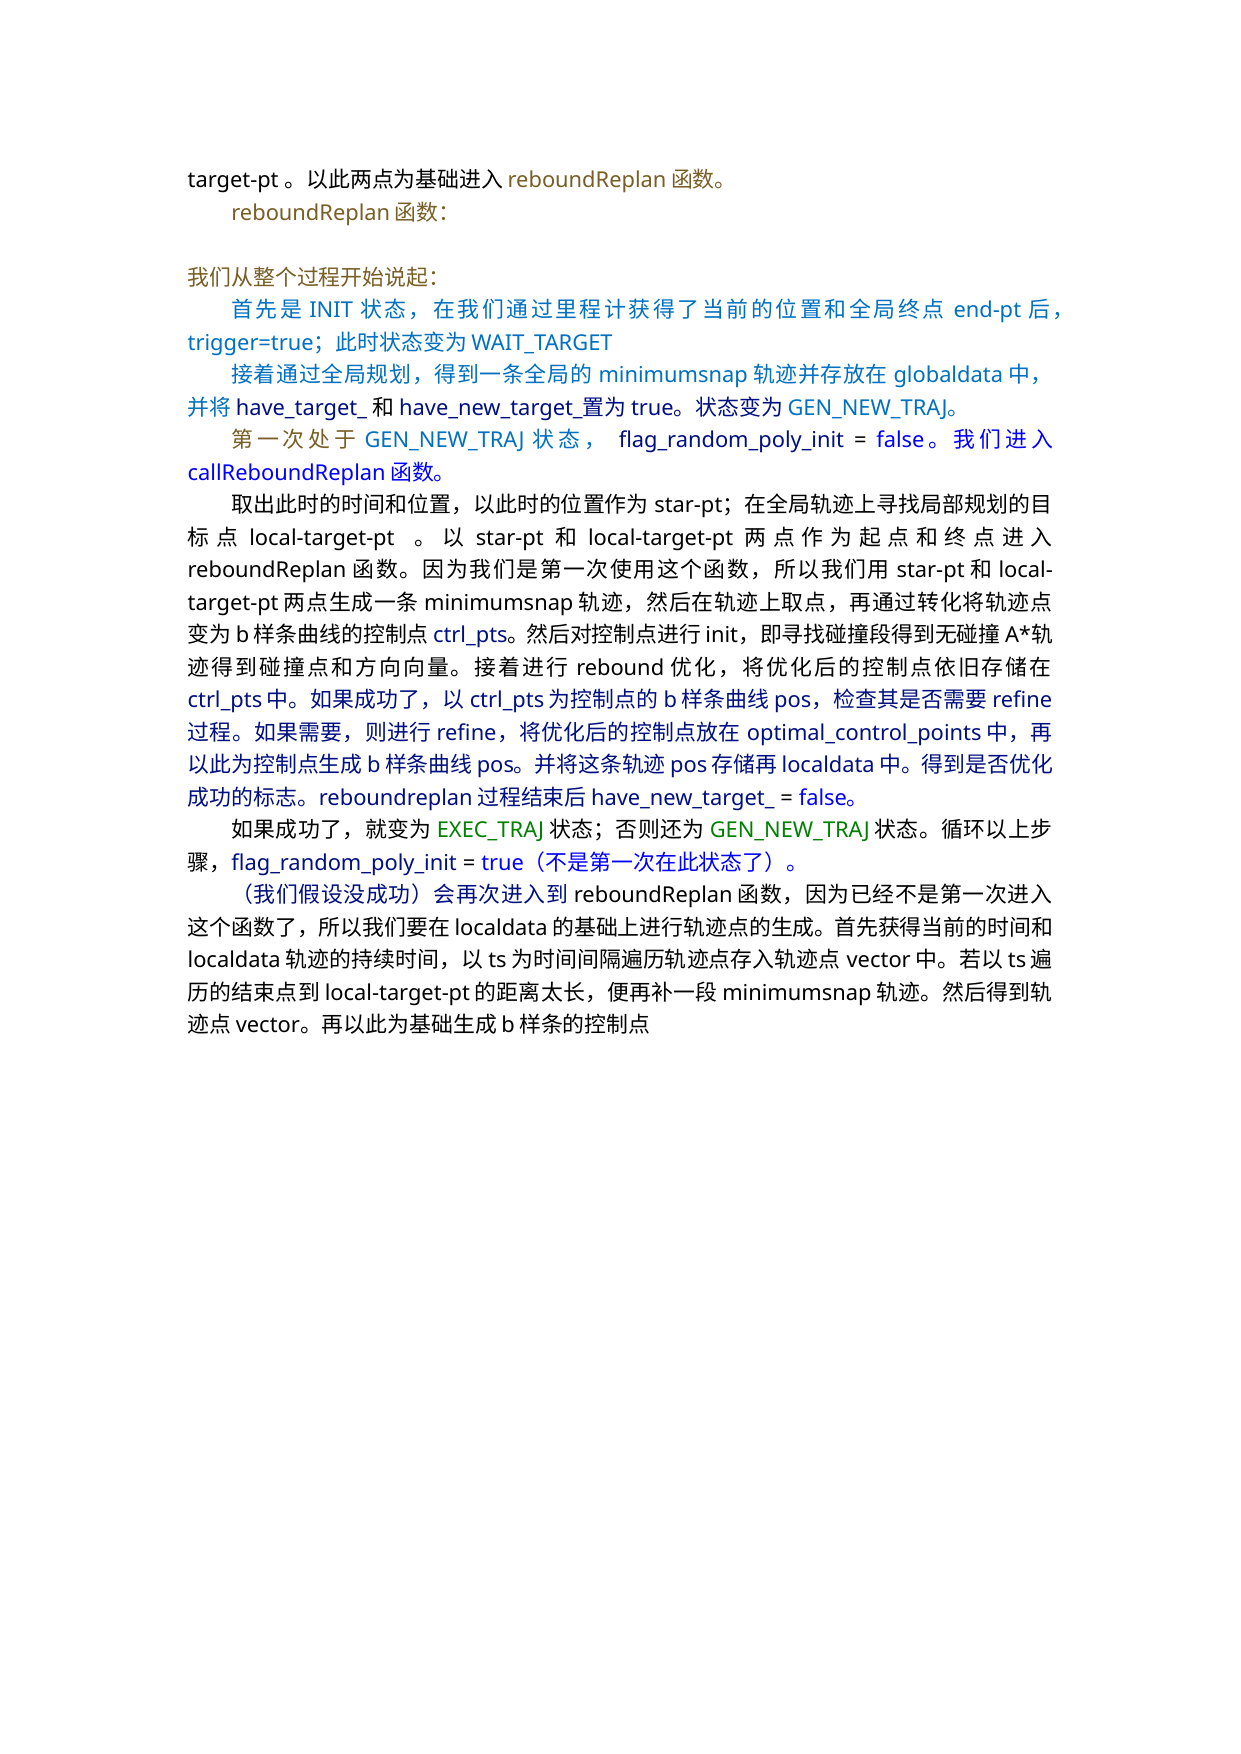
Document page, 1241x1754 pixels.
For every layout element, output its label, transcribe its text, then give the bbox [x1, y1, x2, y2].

text reboundReplan函数： [187, 194, 1053, 227]
text （我们假设没成功）会再次进入到reboundReplan函数，因为已经不是第一次进入这个函数了，所以我们要在localdata的基础上进行轨迹点的生成。首先获得当前的时间和localdata轨迹的持续时间，以ts为时间间隔遍历轨迹点存入轨迹点vector中。若以ts遍历的结束点到local-target-pt的距离太长，便再补一段minimumsnap轨迹。然后得到轨迹点vector。再以此为基础生成b样条的控制点 [187, 877, 1053, 1039]
text 我们从整个过程开始说起： [187, 259, 1053, 292]
text 第一次处于GEN_NEW_TRAJ状态， flag_random_poly_init = false。我们进入callReboundReplan函数。 [187, 422, 1053, 487]
text target-pt 。以此两点为基础进入reboundReplan函数。 [187, 162, 1053, 194]
text 取出此时的时间和位置，以此时的位置作为star-pt；在全局轨迹上寻找局部规划的目标点local-target-pt 。以star-pt和local-target-pt两点作为起点和终点进入reboundReplan函数。因为我们是第一次使用这个函数，所以我们用star-pt和local-target-pt两点生成一条minimumsnap轨迹，然后在轨迹上取点，再通过转化将轨迹点变为b样条曲线的控制点ctrl_pts。然后对控制点进行init，即寻找碰撞段得到无碰撞A*轨迹得到碰撞点和方向向量。接着进行rebound优化，将优化后的控制点依旧存储在ctrl_pts中。如果成功了，以ctrl_pts为控制点的b样条曲线pos，检查其是否需要refine过程。如果需要，则进行refine，将优化后的控制点放在 optimal_control_points中，再以此为控制点生成b样条曲线pos。并将这条轨迹pos存储再localdata中。得到是否优化成功的标志。reboundreplan过程结束后have_new_target_ = false。 [187, 487, 1053, 812]
text 首先是INIT状态，在我们通过里程计获得了当前的位置和全局终点end-pt后，trigger=true；此时状态变为WAIT_TARGET [187, 292, 1053, 357]
text 如果成功了，就变为EXEC_TRAJ状态；否则还为GEN_NEW_TRAJ状态。循环以上步骤，flag_random_poly_init = true（不是第一次在此状态了）。 [187, 812, 1053, 877]
text 接着通过全局规划，得到一条全局的minimumsnap轨迹并存放在globaldata中，并将have_target_ 和have_new_target_置为true。状态变为GEN_NEW_TRAJ。 [187, 357, 1053, 422]
